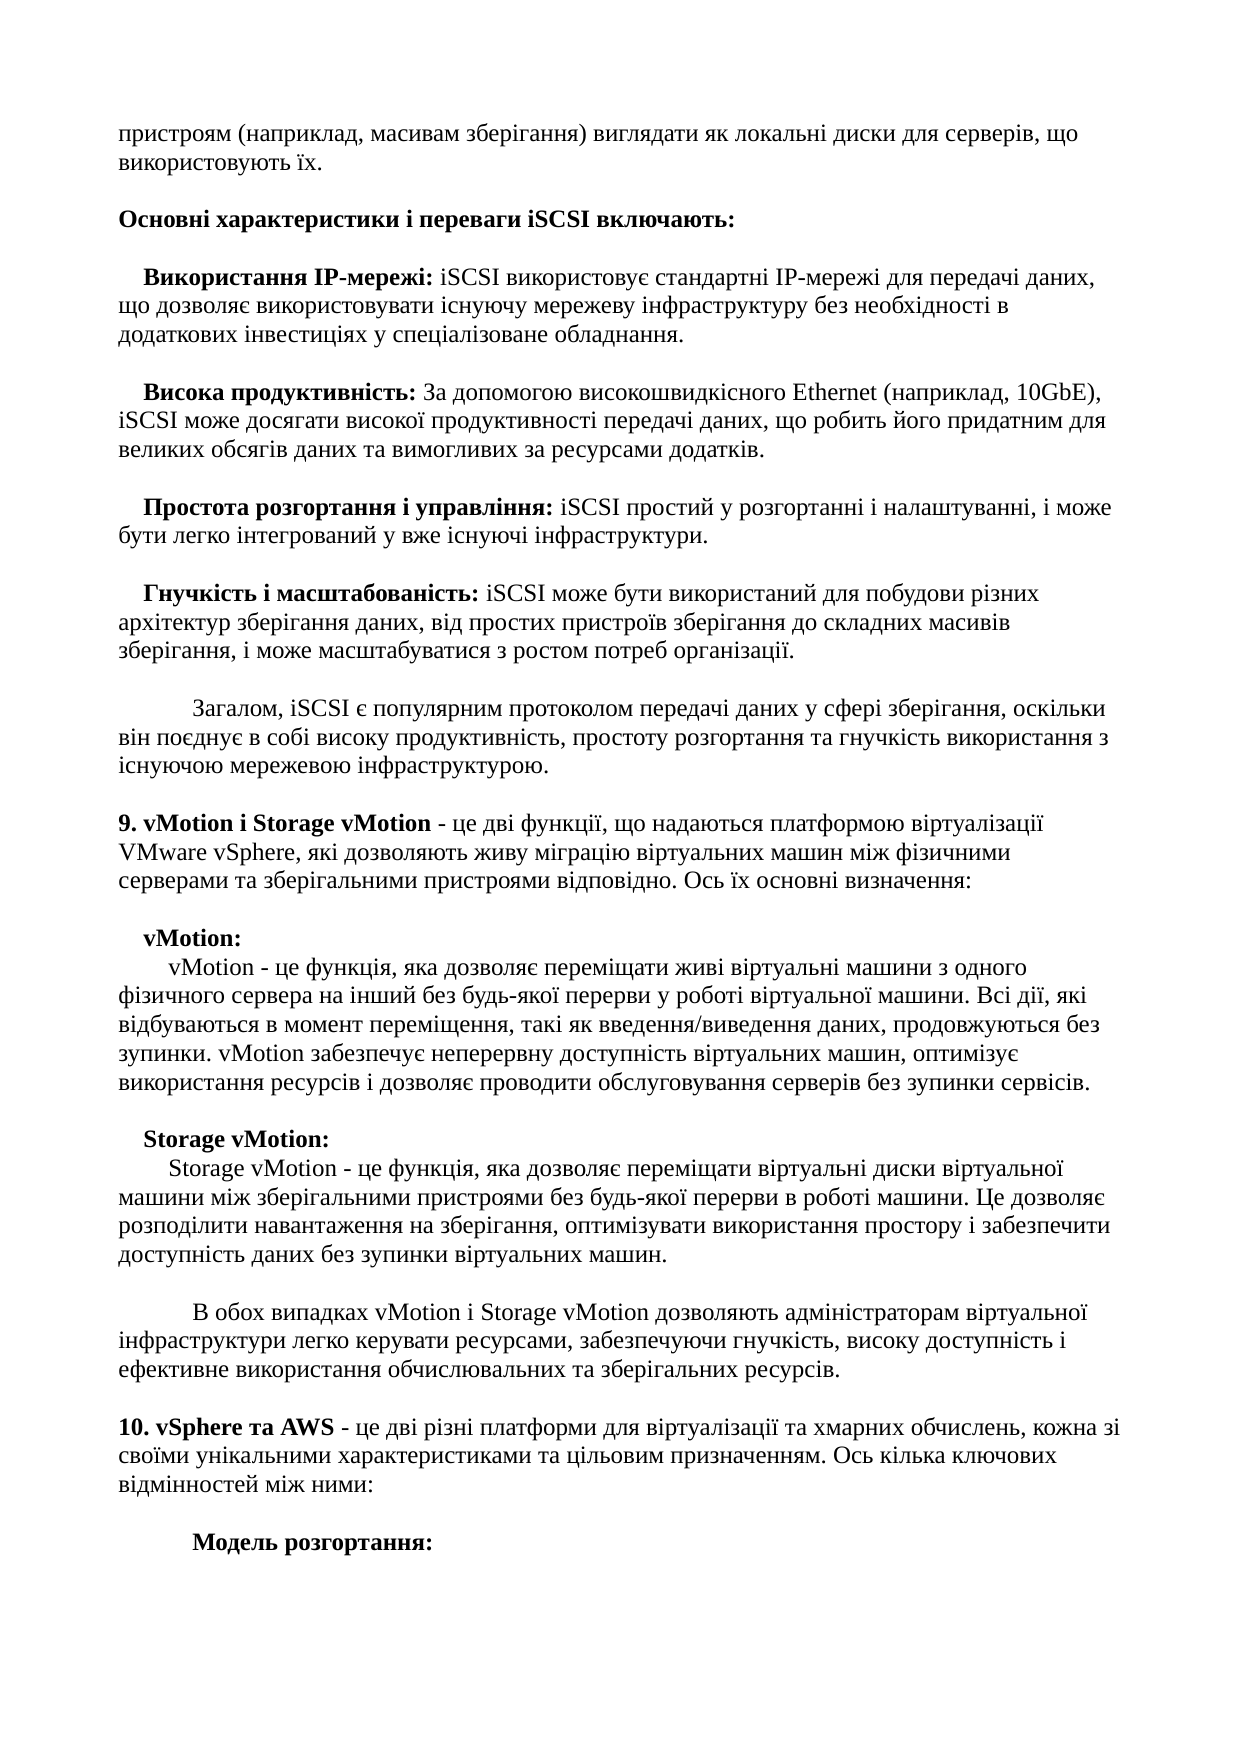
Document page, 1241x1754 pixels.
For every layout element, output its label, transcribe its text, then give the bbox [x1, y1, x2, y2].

text пристроям (наприклад, масивам зберігання) виглядати як локальні диски для серверів, що використовують їх. [118, 118, 1122, 176]
text 9. vMotion і Storage vMotion - це дві функції, що надаються платформою віртуалізації VMware vSphere, які дозволяють живу міграцію віртуальних машин між фізичними серверами та зберігальними пристроями відповідно. Ось їх основні визначення: [118, 808, 1122, 894]
text vMotion: [118, 923, 1122, 952]
text Основні характеристики і переваги iSCSI включають: [118, 204, 1122, 233]
text Гнучкість і масштабованість: iSCSI може бути використаний для побудови різних архітектур зберігання даних, від простих пристроїв зберігання до складних масивів зберігання, і може масштабуватися з ростом потреб організації. [118, 578, 1122, 664]
text Загалом, iSCSI є популярним протоколом передачі даних у сфері зберігання, оскільки він поєднує в собі високу продуктивність, простоту розгортання та гнучкість використання з існуючою мережевою інфраструктурою. [118, 693, 1122, 779]
text Storage vMotion - це функція, яка дозволяє переміщати віртуальні диски віртуальної машини між зберігальними пристроями без будь-якої перерви в роботі машини. Це дозволяє розподілити навантаження на зберігання, оптимізувати використання простору і забезпечити доступність даних без зупинки віртуальних машин. [118, 1153, 1122, 1268]
text Використання IP-мережі: iSCSI використовує стандартні IP-мережі для передачі даних, що дозволяє використовувати існуючу мережеву інфраструктуру без необхідності в додаткових інвестиціях у спеціалізоване обладнання. [118, 262, 1122, 348]
text vMotion - це функція, яка дозволяє переміщати живі віртуальні машини з одного фізичного сервера на інший без будь-якої перерви у роботі віртуальної машини. Всі дії, які відбуваються в момент переміщення, такі як введення/виведення даних, продовжуються без зупинки. vMotion забезпечує неперервну доступність віртуальних машин, оптимізує використання ресурсів і дозволяє проводити обслуговування серверів без зупинки сервісів. [118, 952, 1122, 1096]
text Висока продуктивність: За допомогою високошвидкісного Ethernet (наприклад, 10GbE), iSCSI може досягати високої продуктивності передачі даних, що робить його придатним для великих обсягів даних та вимогливих за ресурсами додатків. [118, 377, 1122, 463]
text 10. vSphere та AWS - це дві різні платформи для віртуалізації та хмарних обчислень, кожна зі своїми унікальними характеристиками та цільовим призначенням. Ось кілька ключових відмінностей між ними: [118, 1412, 1122, 1498]
text В обох випадках vMotion і Storage vMotion дозволяють адміністраторам віртуальної інфраструктури легко керувати ресурсами, забезпечуючи гнучкість, високу доступність і ефективне використання обчислювальних та зберігальних ресурсів. [118, 1297, 1122, 1383]
text Storage vMotion: [118, 1124, 1122, 1153]
text Простота розгортання і управління: iSCSI простий у розгортанні і налаштуванні, і може бути легко інтегрований у вже існуючі інфраструктури. [118, 492, 1122, 549]
text Модель розгортання: [118, 1527, 1122, 1556]
